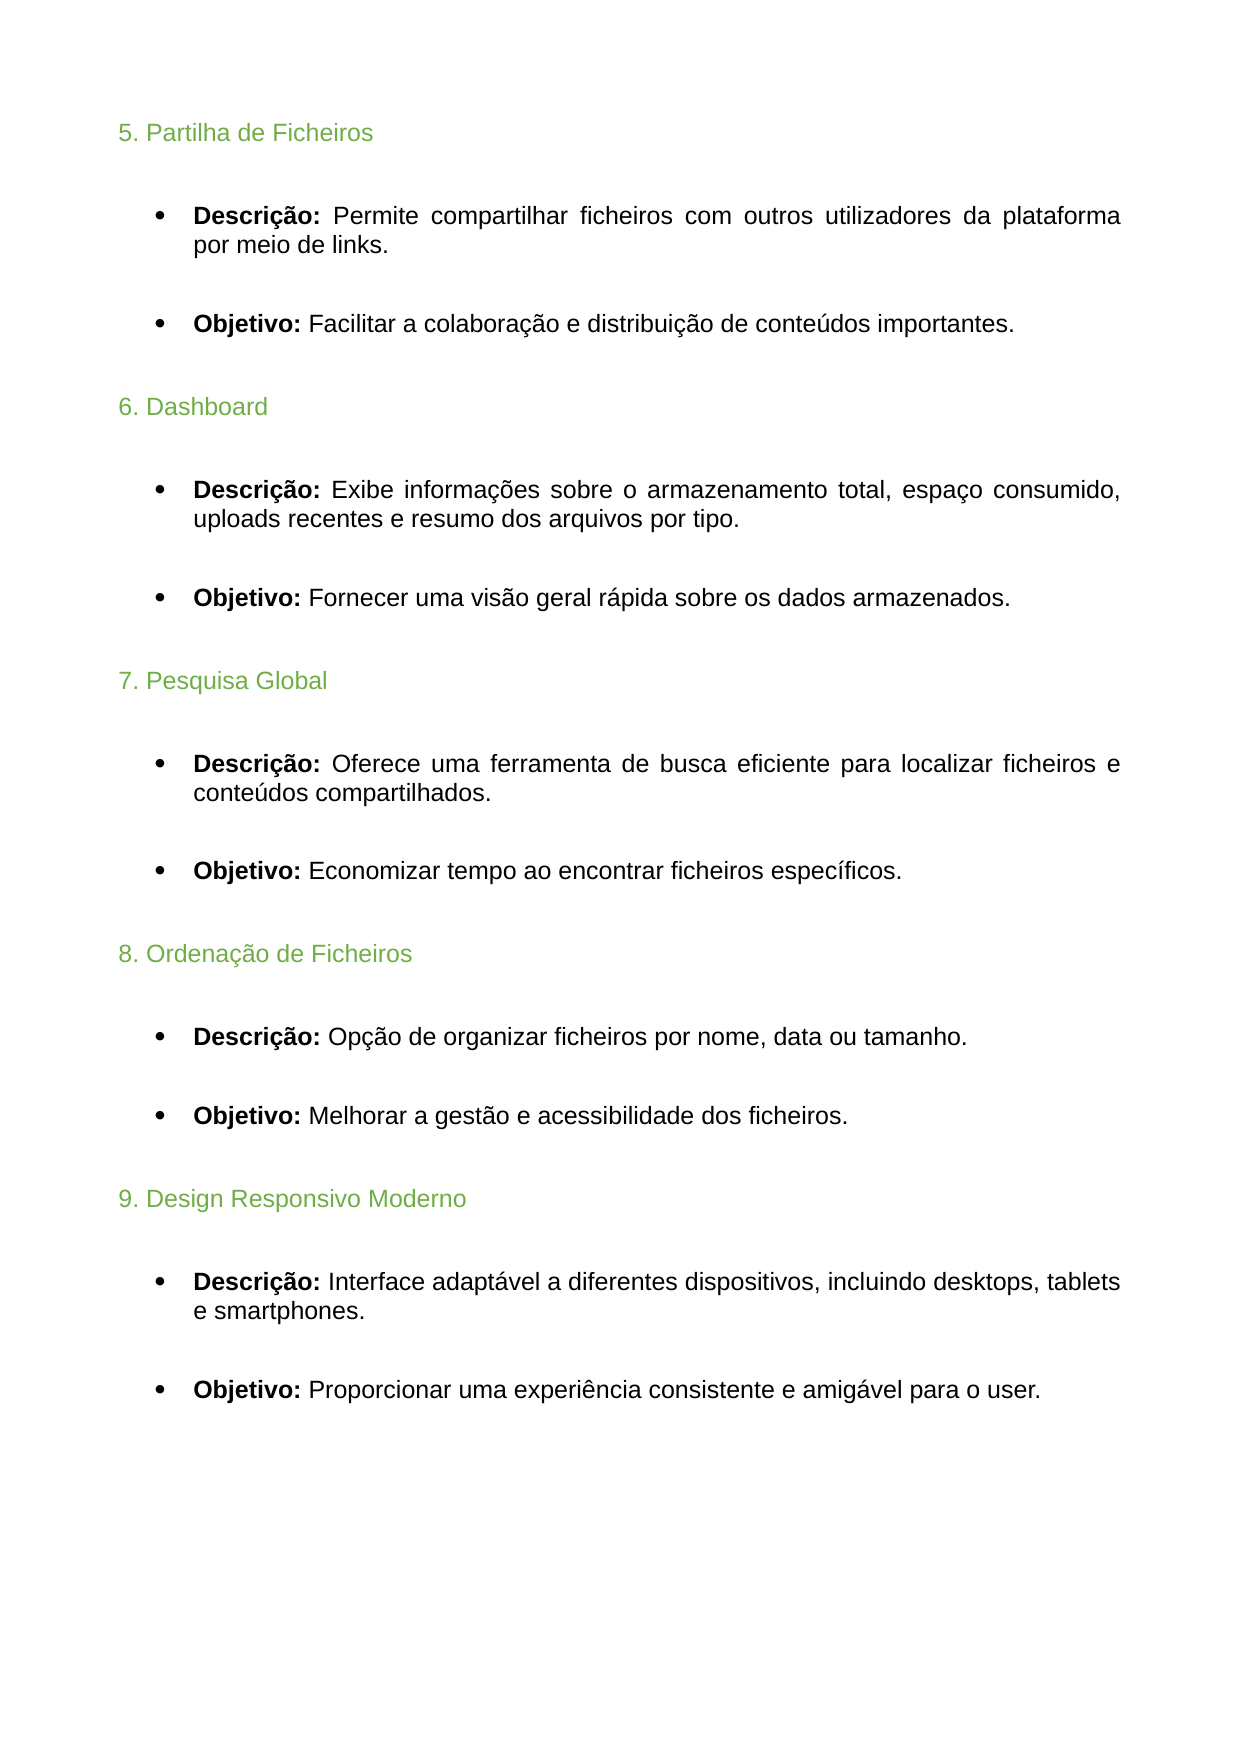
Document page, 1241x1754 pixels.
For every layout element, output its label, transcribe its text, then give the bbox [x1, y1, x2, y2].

list Descrição: Interface adaptável a diferentes dispositivos, incluindo desktops, tablets e smartphones. [156, 1267, 1122, 1325]
subtitle 9. Design Responsivo Moderno [118, 1184, 1122, 1213]
subtitle 6. Dashboard [118, 392, 1122, 421]
list Objetivo: Facilitar a colaboração e distribuição de conteúdos importantes. [156, 309, 1122, 338]
subtitle 7. Pesquisa Global [118, 666, 1122, 694]
subtitle 8. Ordenação de Ficheiros [118, 939, 1122, 968]
list Descrição: Exibe informações sobre o armazenamento total, espaço consumido, uploads recentes e resumo dos arquivos por tipo. [156, 475, 1122, 532]
subtitle 5. Partilha de Ficheiros [118, 118, 1122, 147]
list Descrição: Opção de organizar ficheiros por nome, data ou tamanho. [156, 1022, 1122, 1051]
list Objetivo: Fornecer uma visão geral rápida sobre os dados armazenados. [156, 582, 1122, 611]
list Objetivo: Melhorar a gestão e acessibilidade dos ficheiros. [156, 1101, 1122, 1130]
list Descrição: Permite compartilhar ficheiros com outros utilizadores da plataforma por meio de links. [156, 201, 1122, 259]
list Descrição: Oferece uma ferramenta de busca eficiente para localizar ficheiros e conteúdos compartilhados. [156, 749, 1122, 806]
list Objetivo: Economizar tempo ao encontrar ficheiros específicos. [156, 856, 1122, 885]
list Objetivo: Proporcionar uma experiência consistente e amigável para o user. [156, 1375, 1122, 1404]
